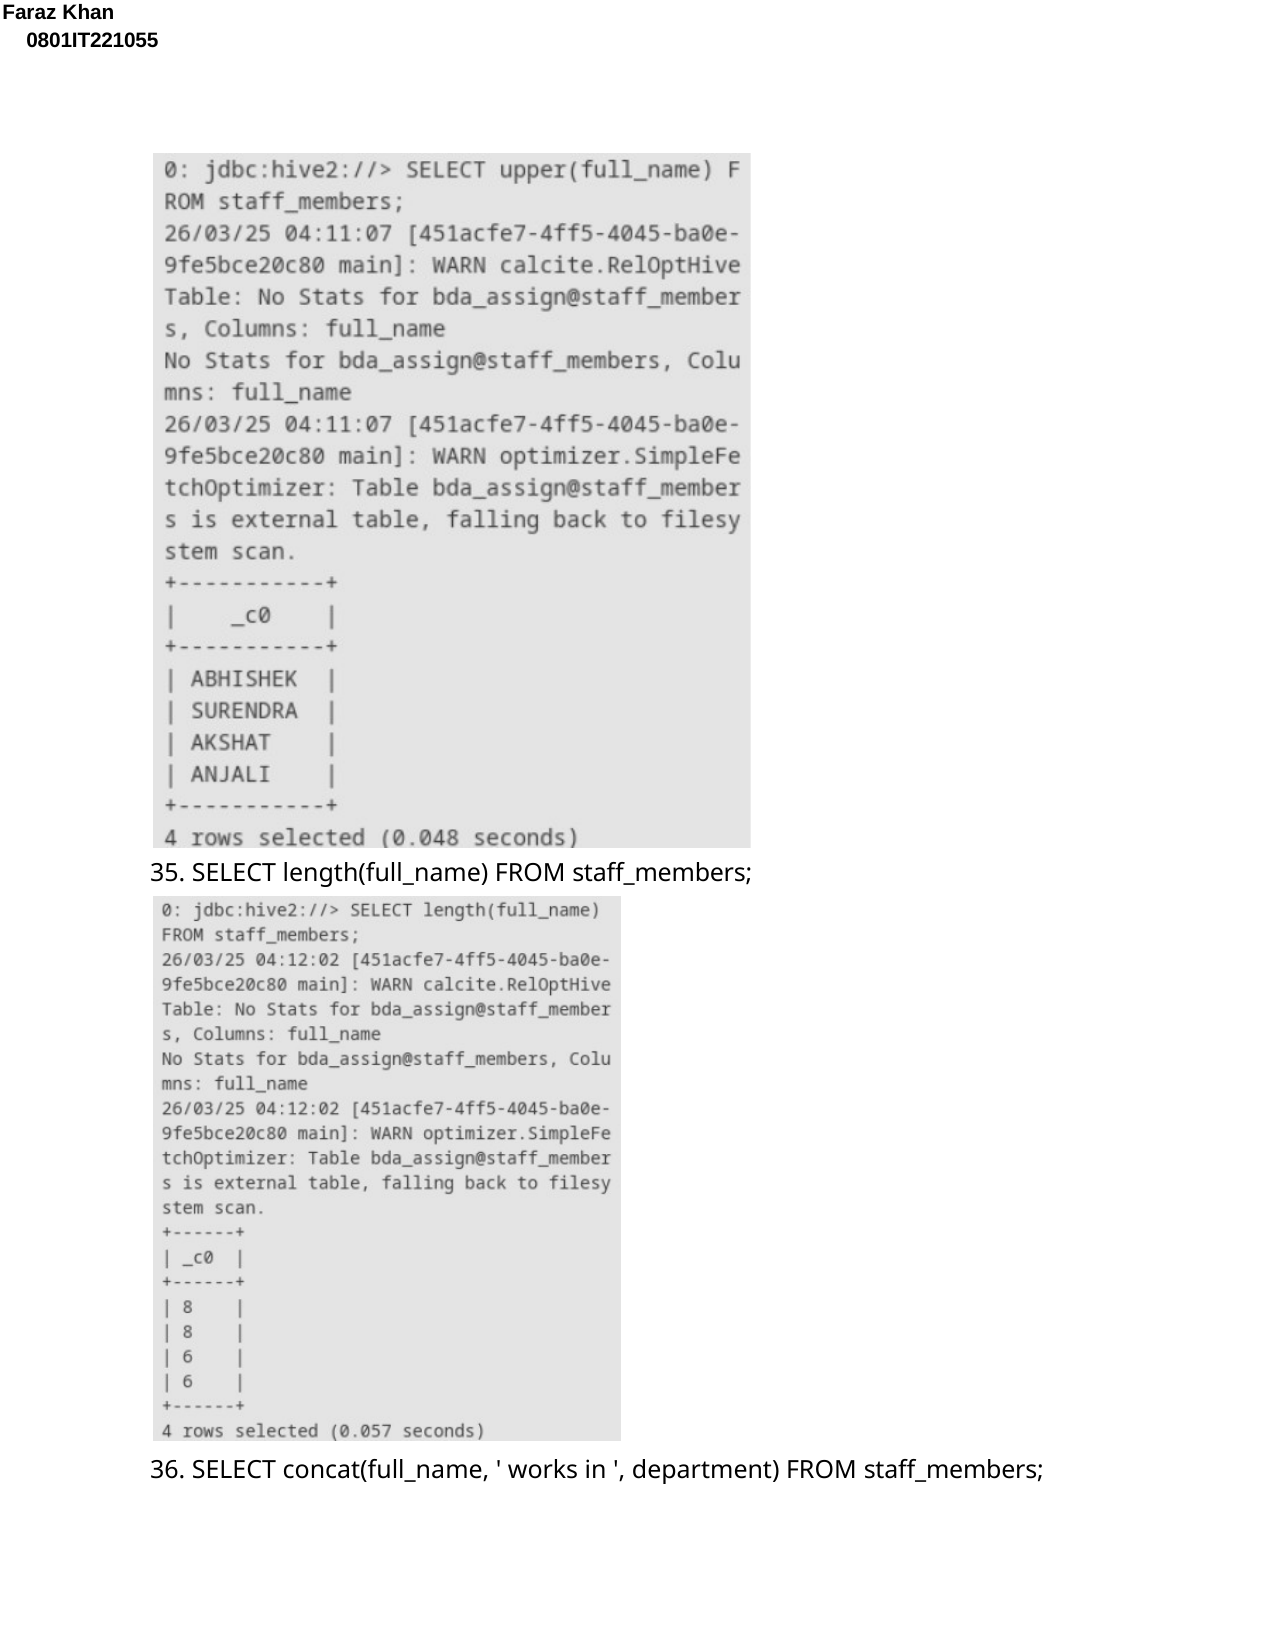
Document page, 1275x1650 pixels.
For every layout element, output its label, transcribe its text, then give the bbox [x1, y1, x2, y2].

picture [153, 896, 621, 906]
list SELECT length(full_name) FROM staff_members; [150, 855, 1162, 889]
list SELECT concat(full_name, ' works in ', department) FROM staff_members; [150, 906, 1162, 1485]
picture [153, 153, 751, 848]
